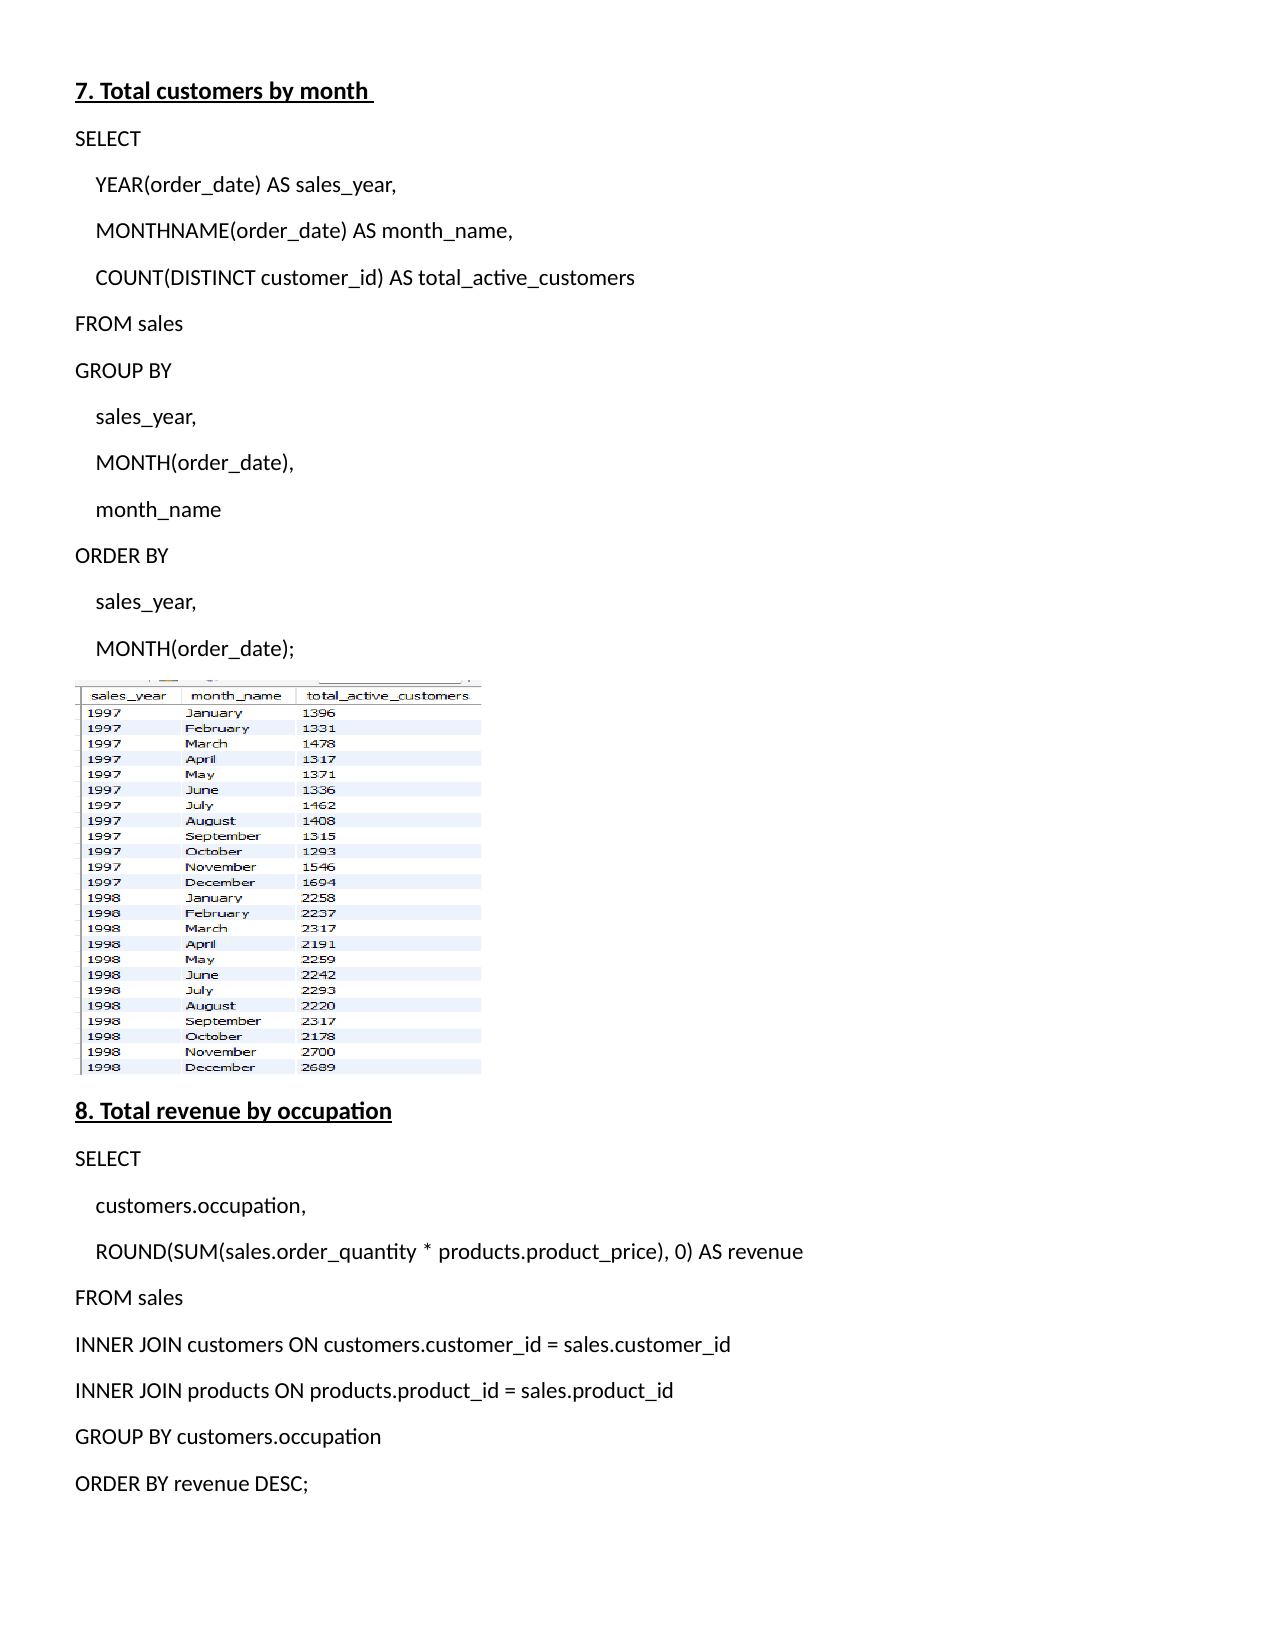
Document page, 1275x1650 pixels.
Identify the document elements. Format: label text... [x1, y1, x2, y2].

text sales_year, [75, 587, 1200, 616]
text month_name [75, 495, 1200, 523]
text ORDER BY revenue DESC; [75, 1469, 1200, 1497]
text MONTH(order_date); [75, 634, 1200, 662]
text MONTH(order_date), [75, 448, 1200, 476]
text FROM sales [75, 1283, 1200, 1311]
text 7. Total customers by month [75, 75, 1200, 106]
text MONTHNAME(order_date) AS month_name, [75, 217, 1200, 245]
text FROM sales [75, 309, 1200, 337]
text customers.occupation, [75, 1191, 1200, 1219]
text YEAR(order_date) AS sales_year, [75, 170, 1200, 198]
text GROUP BY customers.occupation [75, 1422, 1200, 1451]
text INNER JOIN products ON products.product_id = sales.product_id [75, 1376, 1200, 1404]
text SELECT [75, 124, 1200, 152]
text ROUND(SUM(sales.order_quantity * products.product_price), 0) AS revenue [75, 1237, 1200, 1265]
text 8. Total revenue by occupation [75, 1095, 1200, 1126]
text SELECT [75, 1144, 1200, 1172]
text COUNT(DISTINCT customer_id) AS total_active_customers [75, 263, 1200, 291]
text INNER JOIN customers ON customers.customer_id = sales.customer_id [75, 1330, 1200, 1358]
text GROUP BY [75, 356, 1200, 384]
text sales_year, [75, 402, 1200, 430]
text ORDER BY [75, 541, 1200, 569]
